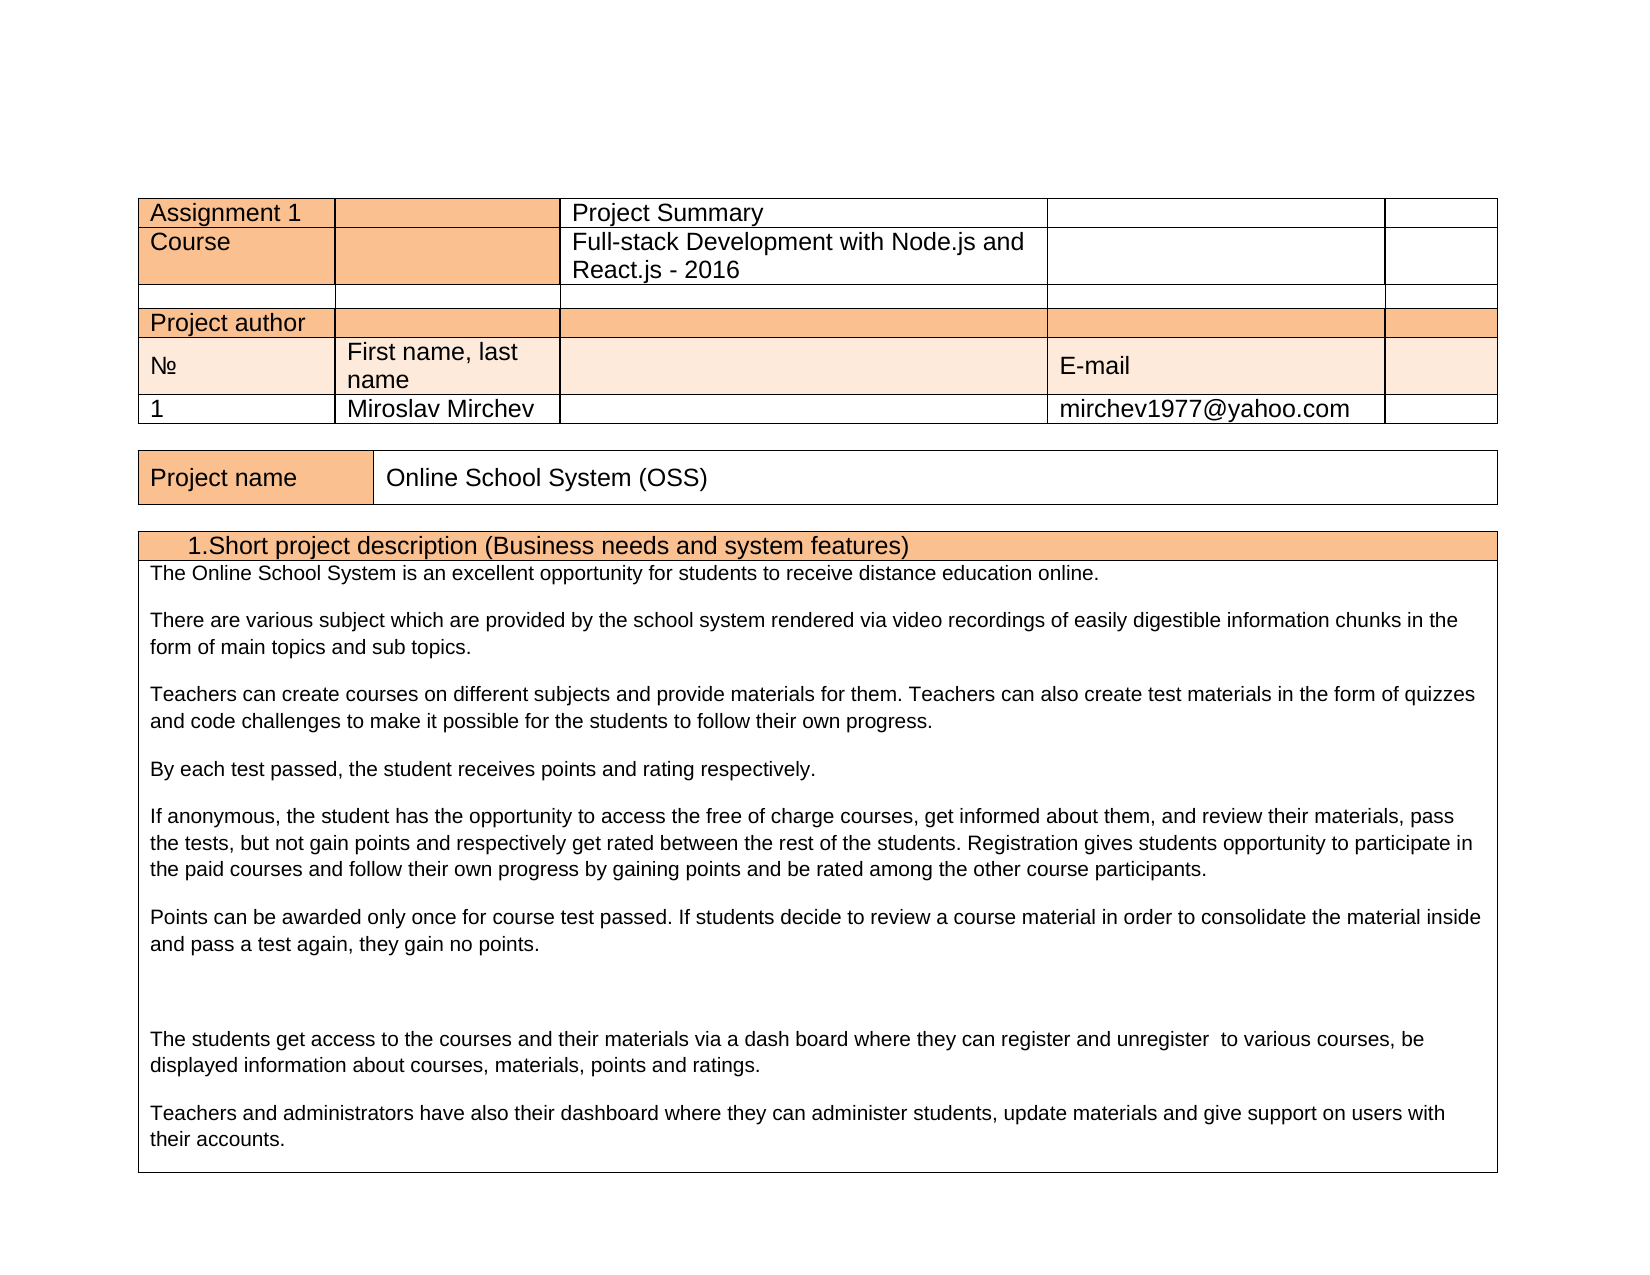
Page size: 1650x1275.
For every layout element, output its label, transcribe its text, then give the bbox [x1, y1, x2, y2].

table_cell mirchev1977@yahoo.com [1048, 395, 1384, 423]
table_cell [336, 285, 560, 308]
table_header Online School System (OSS) [374, 451, 1497, 504]
table_header Project name [139, 451, 373, 504]
table_header [336, 199, 559, 227]
table_cell Project author [139, 309, 334, 337]
table_header Assignment 1 [139, 199, 334, 227]
table_cell [1048, 228, 1384, 284]
table_cell [336, 309, 559, 337]
table_cell [1048, 309, 1384, 337]
table_cell Course [139, 228, 334, 284]
table_cell First name, last name [336, 338, 559, 394]
table_cell № [139, 338, 334, 394]
table_header Short project description (Business needs and system features) [139, 532, 1497, 560]
table_cell [1048, 285, 1385, 308]
table_header [1386, 199, 1497, 227]
table_cell [561, 309, 1047, 337]
table_cell [1386, 395, 1497, 423]
table_cell [1386, 285, 1497, 308]
table_cell E-mail [1048, 338, 1384, 394]
table_cell 1 [139, 395, 334, 423]
table_cell [1386, 228, 1497, 284]
table_cell [139, 285, 335, 308]
table_cell [1386, 338, 1497, 394]
table_cell [336, 228, 559, 284]
table_header [1048, 199, 1384, 227]
table_cell The Online School System is an excellent opportunity for students to receive distance education online. There are various subject which are provided by the school system rendered via video recordings of easily digestible information chunks in the form of main topics and sub topics. Teachers can create courses on different subjects and provide materials for them. Teachers can also create test materials in the form of quizzes and code challenges to make it possible for the students to follow their own progress. By each test passed, the student receives points and rating respectively. If anonymous, the student has the opportunity to access the free of charge courses, get informed about them, and review their materials, pass the tests, but not gain points and respectively get rated between the rest of the students. Registration gives students opportunity to participate in the paid courses and follow their own progress by gaining points and be rated among the other course participants. Points can be awarded only once for course test passed. If students decide to review a course material in order to consolidate the material inside and pass a test again, they gain no points. The students get access to the courses and their materials via a dash board where they can register and unregister to various courses, be displayed information about courses, materials, points and ratings. Teachers and administrators have also their dashboard where they can administer students, update materials and give support on users with their accounts. [139, 561, 1497, 1172]
table_cell Miroslav Mirchev [336, 395, 559, 423]
table_cell [561, 338, 1047, 394]
table_cell Full-stack Development with Node.js and React.js - 2016 [561, 228, 1047, 284]
table_cell [561, 285, 1047, 308]
table_cell [1386, 309, 1497, 337]
table_cell [561, 395, 1047, 423]
table_header Project Summary [561, 199, 1047, 227]
